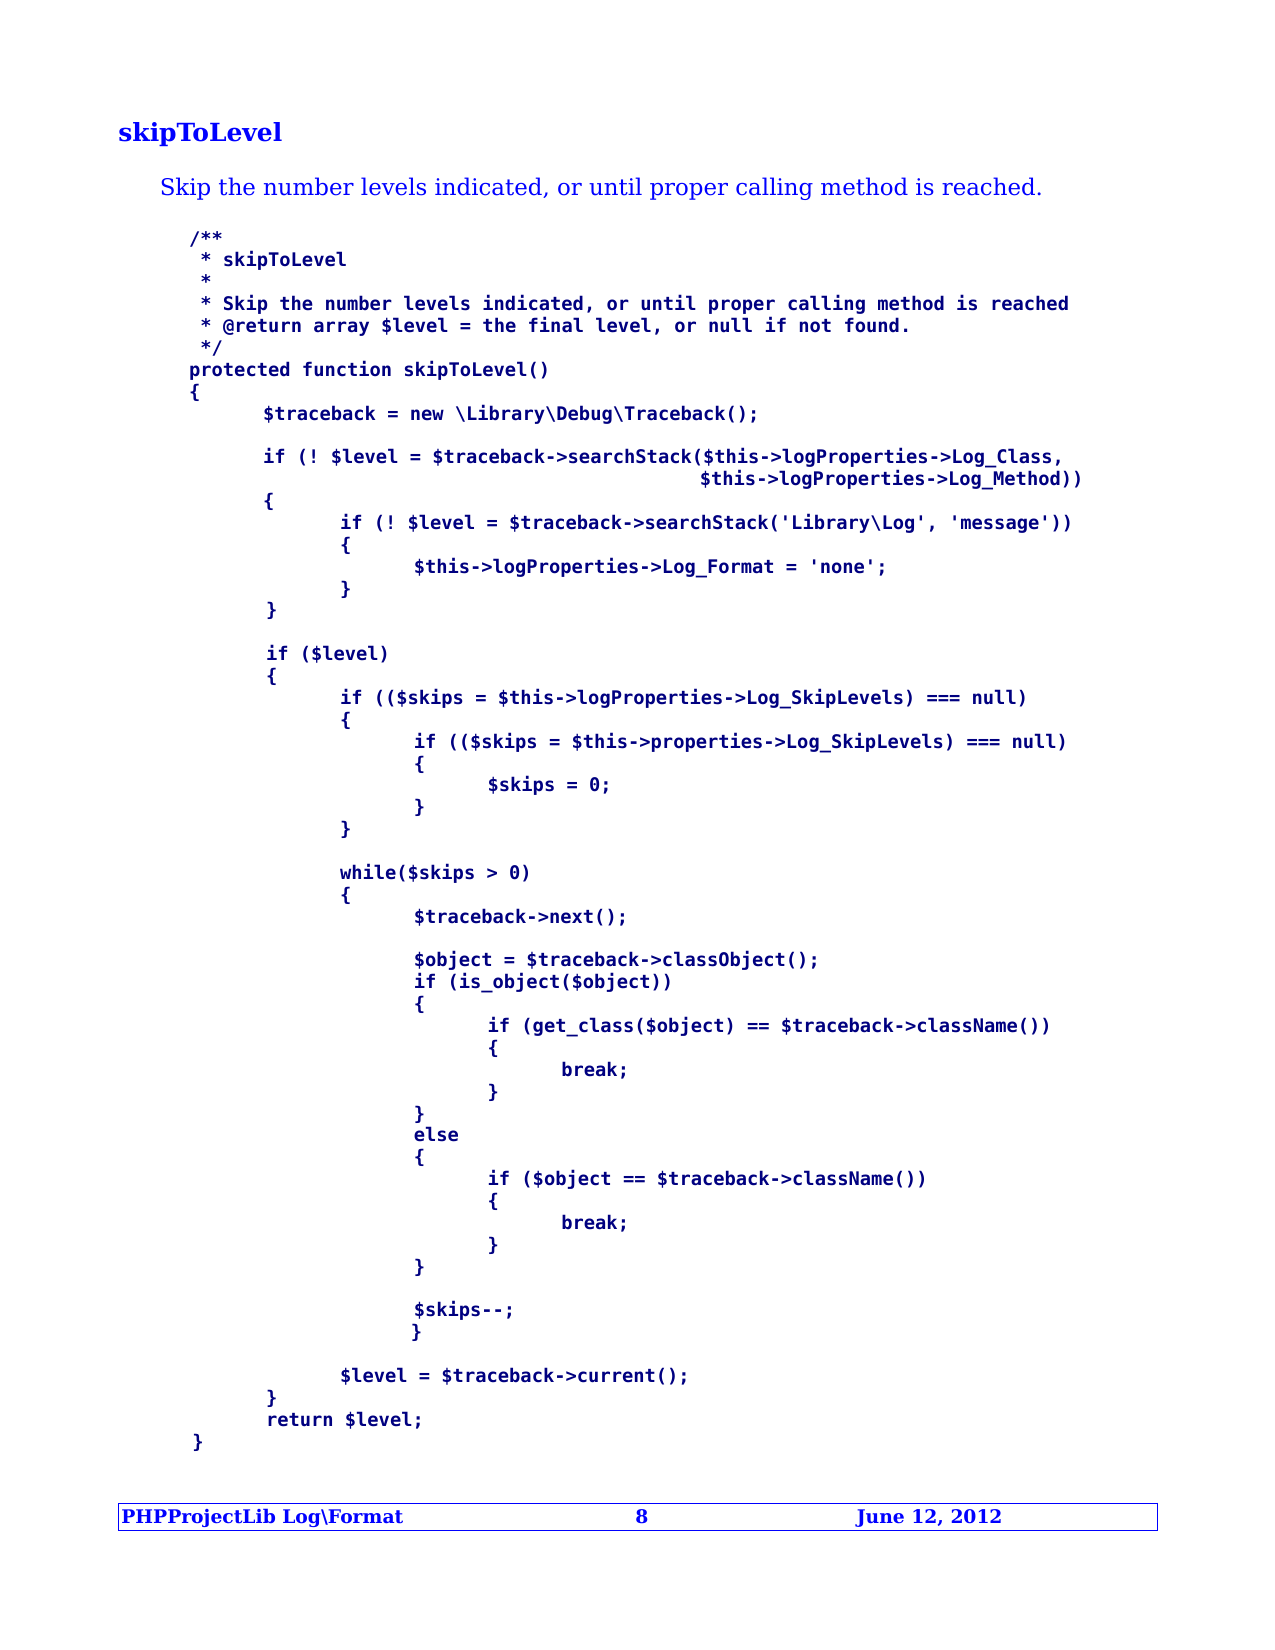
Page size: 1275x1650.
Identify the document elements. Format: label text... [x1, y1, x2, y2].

list if (($skips = $this->logProperties->Log_SkipLevels) === null) [118, 687, 1157, 709]
list if (get_class($object) == $traceback->className()) [118, 1015, 1157, 1037]
list $this->logProperties->Log_Method)) [189, 468, 1157, 490]
list } [118, 1387, 1157, 1409]
list while($skips > 0) [118, 862, 1157, 884]
list protected function skipToLevel() [189, 359, 1157, 381]
list $traceback = new \Library\Debug\Traceback(); [189, 402, 1157, 424]
list if (! $level = $traceback->searchStack('Library\Log', 'message')) [118, 512, 1157, 534]
text Skip the number levels indicated, or until proper calling method is reached. [159, 174, 1157, 201]
list */ [189, 337, 1157, 359]
list $object = $traceback->classObject(); [118, 949, 1157, 971]
list } [118, 1081, 1157, 1102]
list * [189, 271, 1157, 293]
list if (($skips = $this->properties->Log_SkipLevels) === null) [118, 731, 1157, 752]
list $this->logProperties->Log_Format = 'none'; [118, 556, 1157, 577]
list * @return array $level = the final level, or null if not found. [189, 315, 1157, 337]
list return $level; [118, 1409, 1157, 1431]
list } [189, 1321, 1157, 1343]
list break; [118, 1059, 1157, 1081]
list * skipToLevel [189, 249, 1157, 271]
list $skips = 0; [118, 774, 1157, 796]
list if (is_object($object)) [118, 971, 1157, 993]
list $skips--; [118, 1299, 1157, 1321]
list { [189, 490, 1157, 512]
list * Skip the number levels indicated, or until proper calling method is reached [189, 293, 1157, 315]
list } [118, 796, 1157, 818]
list /** [189, 227, 1157, 249]
list } [118, 1234, 1157, 1256]
list { [118, 709, 1157, 731]
list if (! $level = $traceback->searchStack($this->logProperties->Log_Class, [189, 446, 1157, 468]
list { [118, 752, 1157, 774]
list $traceback->next(); [118, 906, 1157, 927]
list { [118, 993, 1157, 1015]
list { [118, 1037, 1157, 1059]
list } [118, 1256, 1157, 1277]
list { [118, 1146, 1157, 1168]
list } [118, 818, 1157, 840]
list { [118, 665, 1157, 687]
list { [118, 1190, 1157, 1212]
list { [118, 534, 1157, 556]
list $level = $traceback->current(); [118, 1365, 1157, 1387]
list } [118, 577, 1157, 599]
list { [118, 884, 1157, 906]
list if ($level) [118, 643, 1157, 665]
list { [189, 381, 1157, 402]
list else [118, 1124, 1157, 1146]
list break; [118, 1212, 1157, 1234]
list } [118, 1431, 1157, 1452]
list } [118, 599, 1157, 621]
list } [118, 1102, 1157, 1124]
list if ($object == $traceback->className()) [118, 1168, 1157, 1190]
title skipToLevel [118, 118, 1157, 147]
